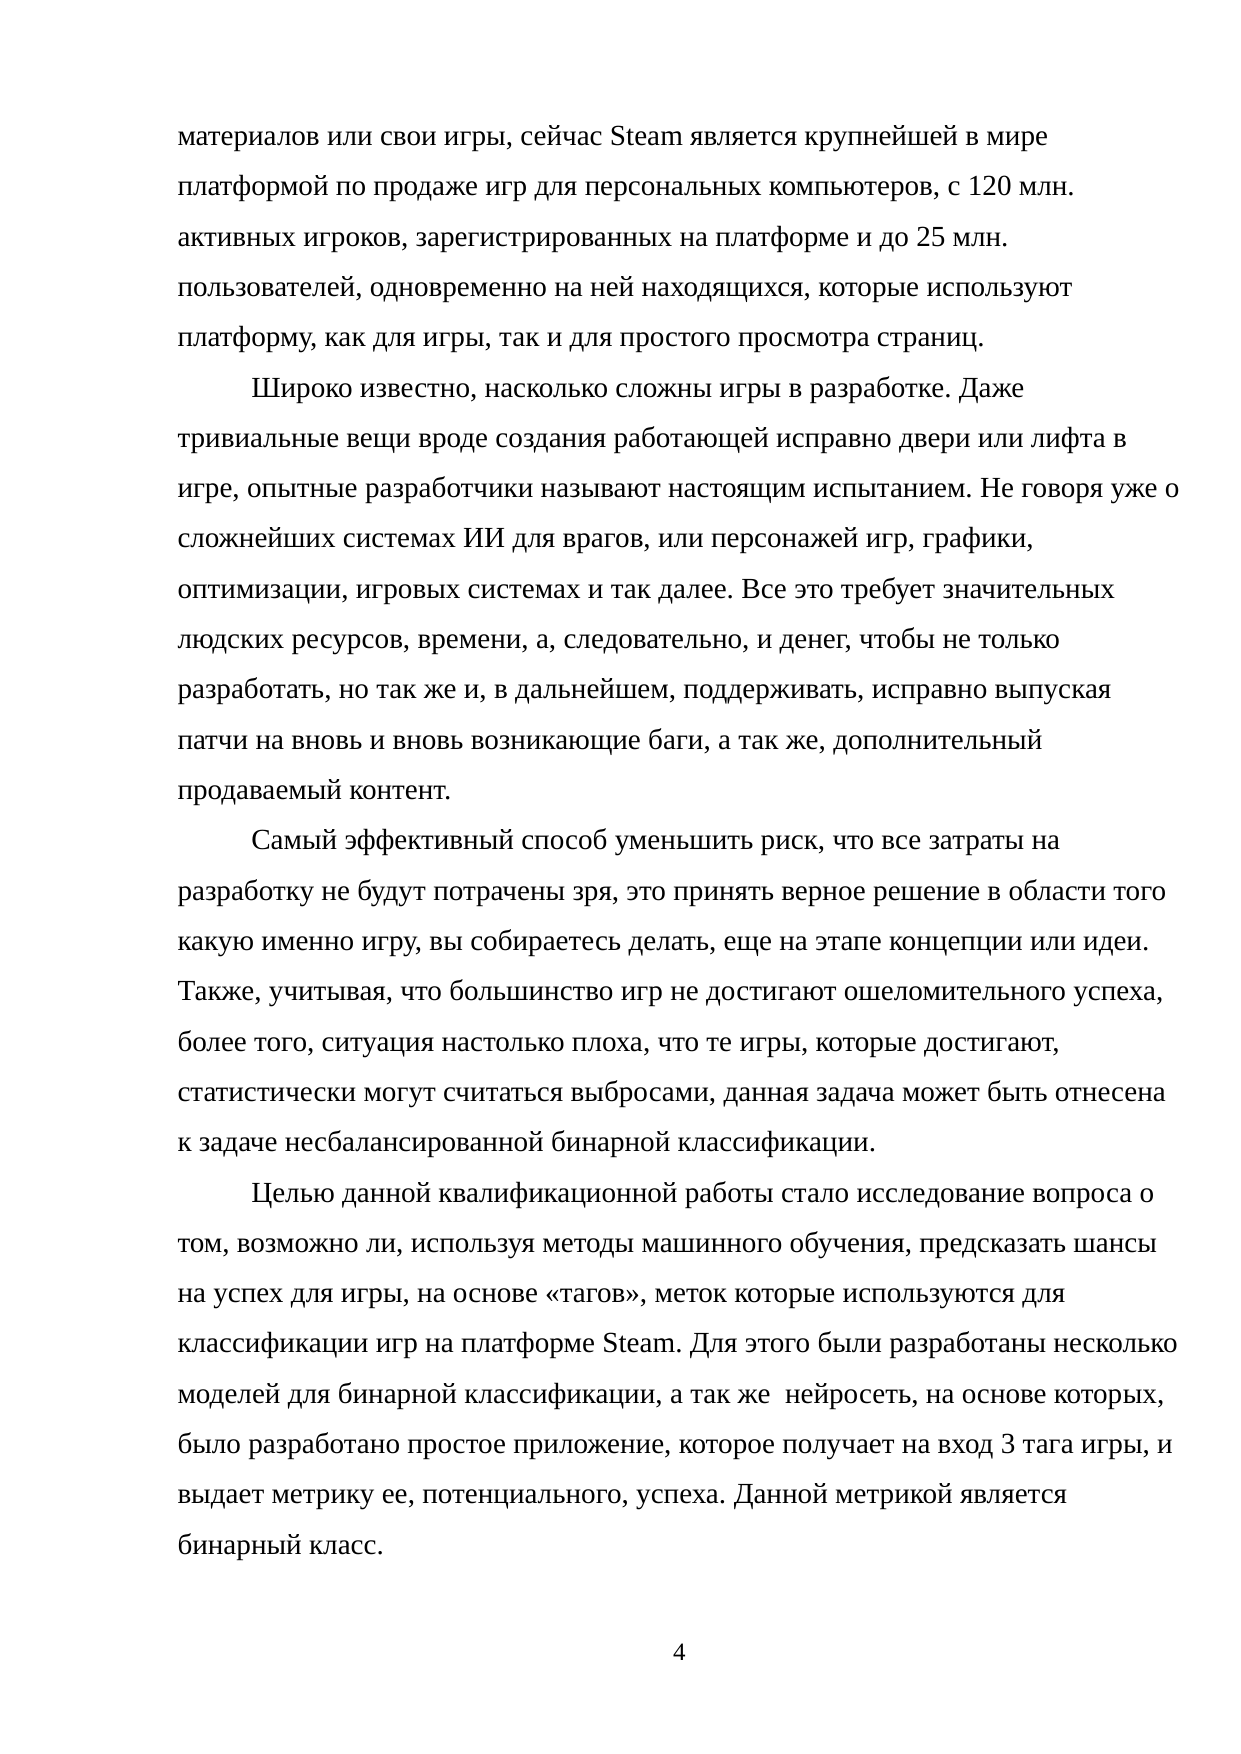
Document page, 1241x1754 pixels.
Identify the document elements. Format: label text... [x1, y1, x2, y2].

text материалов или свои игры, сейчас Steam является крупнейшей в мире платформой по продаже игр для персональных компьютеров, с 120 млн. активных игроков, зарегистрированных на платформе и до 25 млн. пользователей, одновременно на ней находящихся, которые используют платформу, как для игры, так и для простого просмотра страниц. [177, 118, 1181, 353]
text Широко известно, насколько сложны игры в разработке. Даже тривиальные вещи вроде создания работающей исправно двери или лифта в игре, опытные разработчики называют настоящим испытанием. Не говоря уже о сложнейших системах ИИ для врагов, или персонажей игр, графики, оптимизации, игровых системах и так далее. Все это требует значительных людских ресурсов, времени, а, следовательно, и денег, чтобы не только разработать, но так же и, в дальнейшем, поддерживать, исправно выпуская патчи на вновь и вновь возникающие баги, а так же, дополнительный продаваемый контент. [177, 370, 1181, 806]
text Целью данной квалификационной работы стало исследование вопроса о том, возможно ли, используя методы машинного обучения, предсказать шансы на успех для игры, на основе «тагов», меток которые используются для классификации игр на платформе Steam. Для этого были разработаны несколько моделей для бинарной классификации, а так же нейросеть, на основе которых, было разработано простое приложение, которое получает на вход 3 тага игры, и выдает метрику ее, потенциального, успеха. Данной метрикой является бинарный класс. [177, 1175, 1181, 1560]
text Самый эффективный способ уменьшить риск, что все затраты на разработку не будут потрачены зря, это принять верное решение в области того какую именно игру, вы собираетесь делать, еще на этапе концепции или идеи. Также, учитывая, что большинство игр не достигают ошеломительного успеха, более того, ситуация настолько плоха, что те игры, которые достигают, статистически могут считаться выбросами, данная задача может быть отнесена к задаче несбалансированной бинарной классификации. [177, 822, 1181, 1158]
